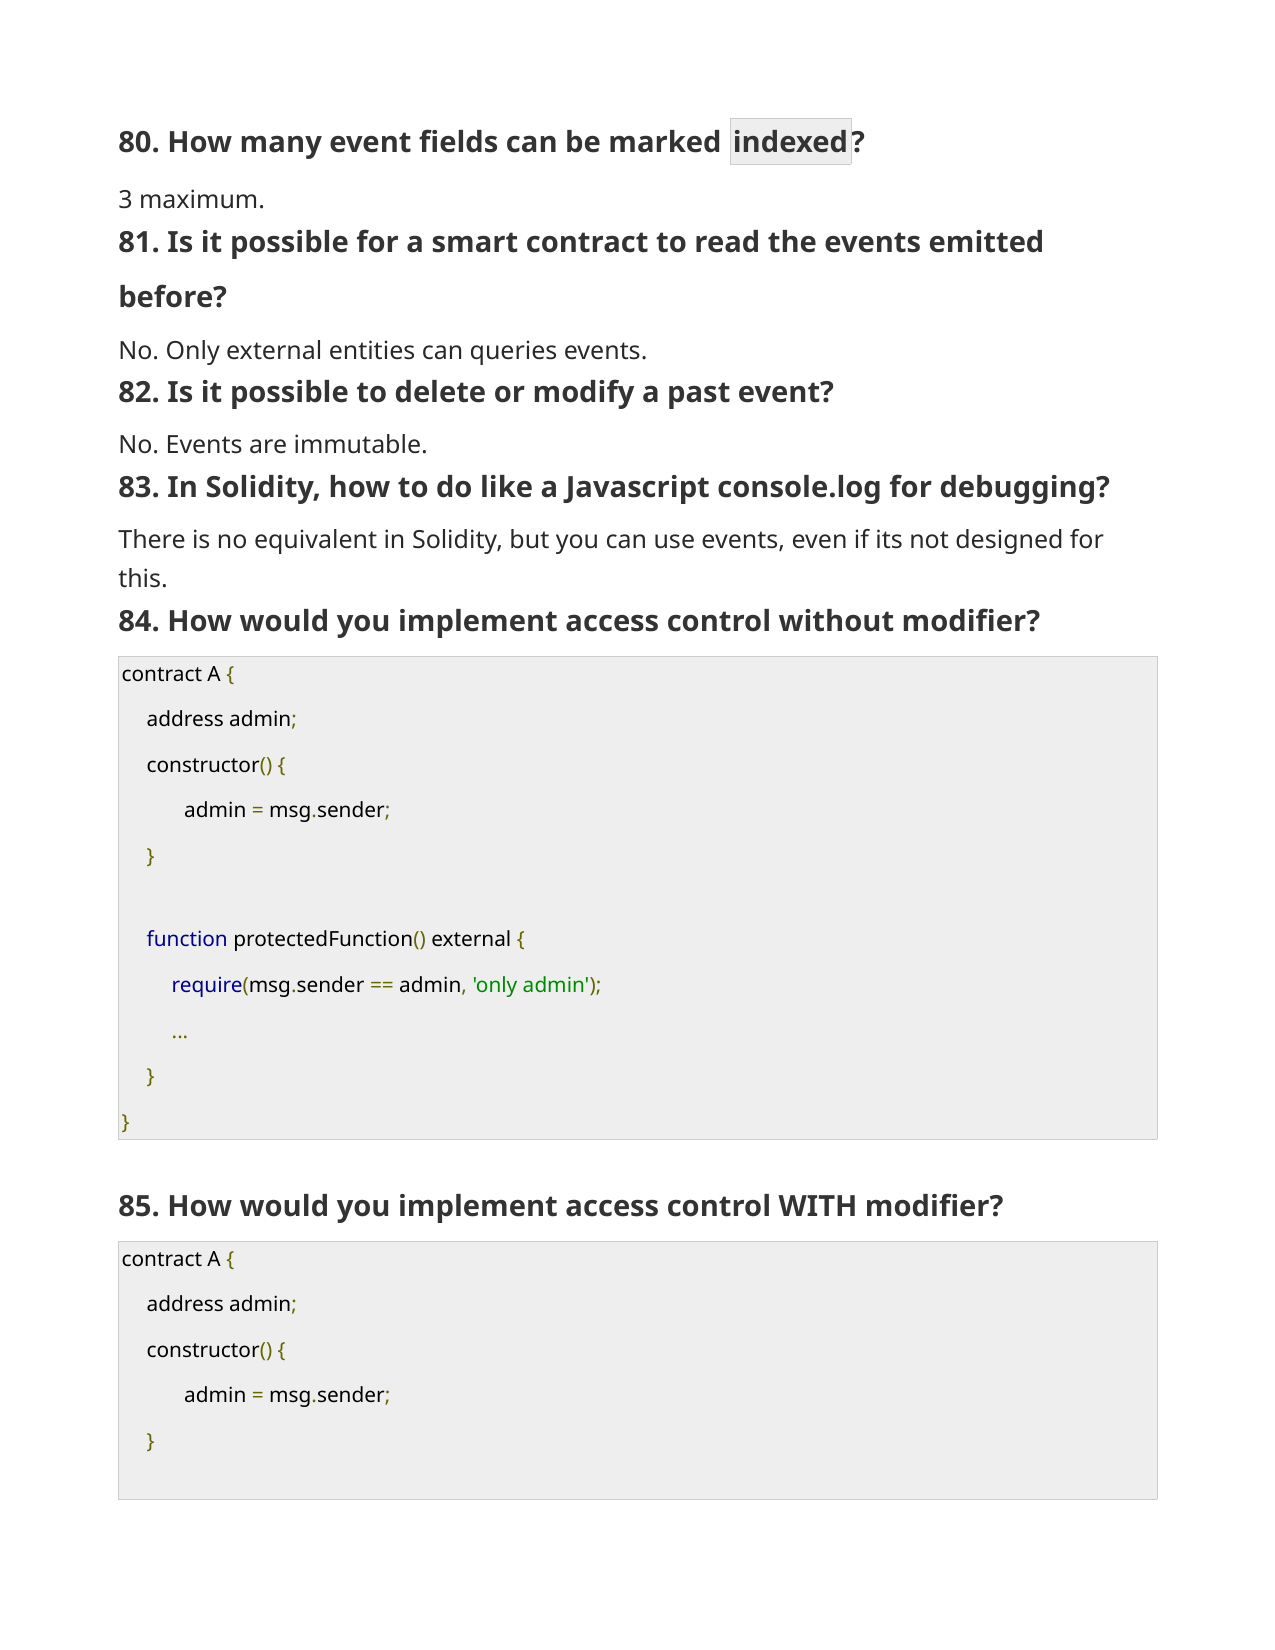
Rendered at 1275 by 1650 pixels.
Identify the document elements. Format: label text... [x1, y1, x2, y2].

text admin = msg.sender; [119, 792, 1157, 824]
text require(msg.sender == admin, 'only admin'); [119, 967, 1157, 999]
text } [119, 1058, 1157, 1090]
subtitle 81. Is it possible for a smart contract to read the events emitted before? [118, 221, 1157, 316]
text contract A { [119, 657, 1157, 687]
text No. Only external entities can queries events. [118, 332, 1157, 366]
subtitle ? [852, 118, 1157, 164]
text } [119, 1423, 1157, 1455]
text No. Events are immutable. [118, 427, 1157, 461]
subtitle 84. How would you implement access control without modifier? [118, 600, 1157, 640]
text address admin; [119, 1286, 1157, 1318]
text } [119, 1104, 1157, 1139]
text 3 maximum. [118, 182, 1157, 216]
subtitle 85. How would you implement access control WITH modifier? [118, 1185, 1157, 1225]
subtitle indexed [731, 119, 851, 164]
subtitle 80. How many event fields can be marked [118, 118, 730, 164]
text } [119, 838, 1157, 869]
text admin = msg.sender; [119, 1377, 1157, 1409]
text contract A { [119, 1242, 1157, 1272]
subtitle 83. In Solidity, how to do like a Javascript console.log for debugging? [118, 466, 1157, 506]
text address admin; [119, 701, 1157, 733]
text There is no equivalent in Solidity, but you can use events, even if its not designed for this. [118, 522, 1157, 595]
text constructor() { [119, 1332, 1157, 1363]
text ... [119, 1012, 1157, 1044]
text function protectedFunction() external { [119, 921, 1157, 953]
subtitle 82. Is it possible to delete or modify a past event? [118, 371, 1157, 411]
text constructor() { [119, 747, 1157, 778]
